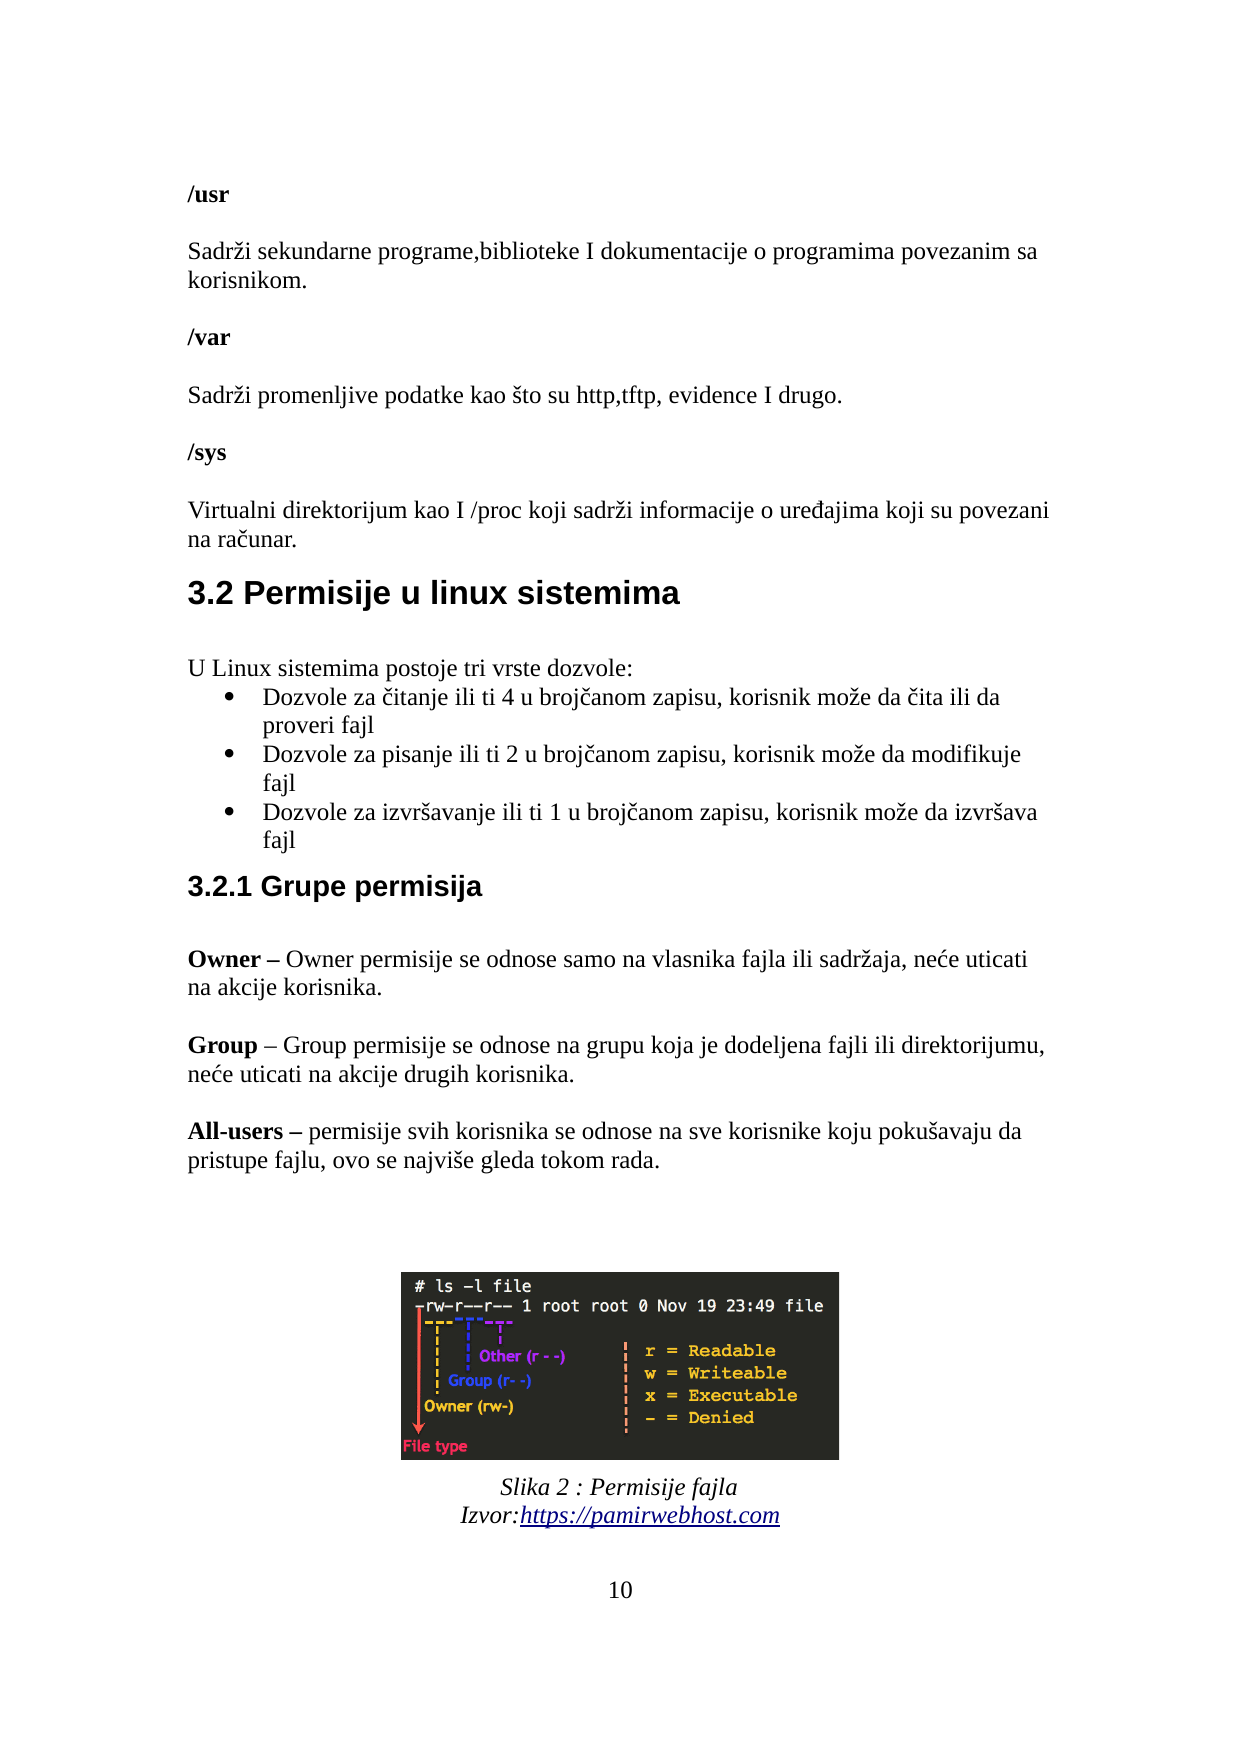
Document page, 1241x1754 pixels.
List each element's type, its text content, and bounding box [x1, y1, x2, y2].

text Sadrži promenljive podatke kao što su http,tftp, evidence I drugo. [187, 380, 1053, 409]
text Virtualni direktorijum kao I /proc koji sadrži informacije o uređajima koji su povezani na računar. [187, 495, 1053, 552]
picture [401, 1272, 840, 1460]
list Dozvole za izvršavanje ili ti 1 u brojčanom zapisu, korisnik može da izvršava fajl [225, 797, 1053, 854]
list Dozvole za čitanje ili ti 4 u brojčanom zapisu, korisnik može da čita ili da proveri fajl [225, 682, 1053, 739]
text /var [187, 322, 1053, 351]
text /sys [187, 437, 1053, 466]
text Slika 2 : Permisije fajla Izvor:https://pamirwebhost.com [401, 1460, 839, 1529]
list Dozvole za pisanje ili ti 2 u brojčanom zapisu, korisnik može da modifikuje fajl [225, 739, 1053, 797]
subtitle 3.2.1 Grupe permisija [187, 869, 1053, 902]
text All-users – permisije svih korisnika se odnose na sve korisnike koju pokušavaju da pristupe fajlu, ovo se najviše gleda tokom rada. [187, 1116, 1053, 1174]
text Sadrži sekundarne programe,biblioteke I dokumentacije o programima povezanim sa korisnikom. [187, 236, 1053, 294]
text Owner – Owner permisije se odnose samo na vlasnika fajla ili sadržaja, neće uticati na akcije korisnika. [187, 944, 1053, 1001]
text U Linux sistemima postoje tri vrste dozvole: [187, 653, 1053, 682]
subtitle 3.2 Permisije u linux sistemima [187, 573, 1053, 612]
text /usr [187, 179, 1053, 207]
text Group – Group permisije se odnose na grupu koja je dodeljena fajli ili direktorijumu, neće uticati na akcije drugih korisnika. [187, 1030, 1053, 1087]
